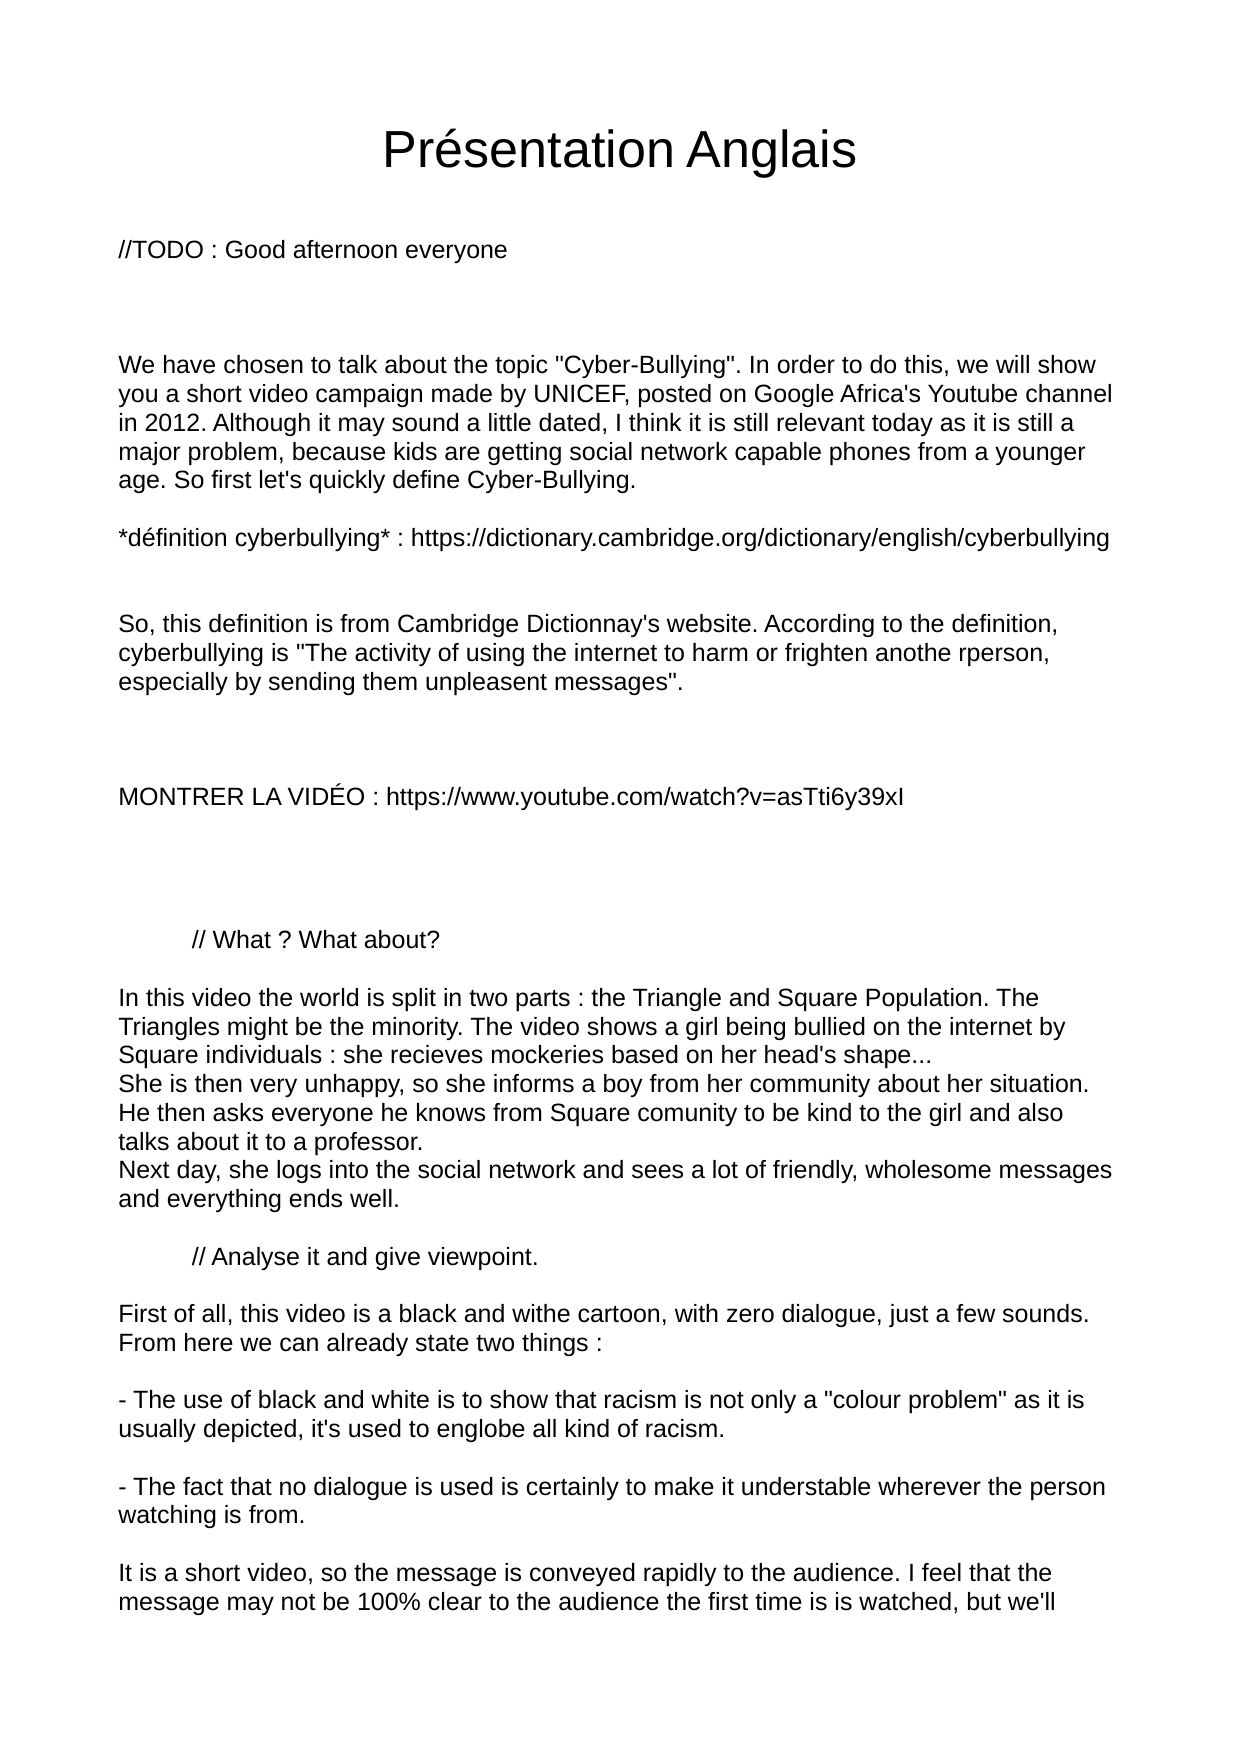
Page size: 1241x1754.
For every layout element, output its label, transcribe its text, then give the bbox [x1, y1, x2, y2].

text MONTRER LA VIDÉO : https://www.youtube.com/watch?v=asTti6y39xI [118, 782, 1122, 811]
text Présentation Anglais [118, 118, 1122, 178]
text First of all, this video is a black and withe cartoon, with zero dialogue, just a few sounds. From here we can already state two things : [118, 1299, 1122, 1357]
text *définition cyberbullying* : https://dictionary.cambridge.org/dictionary/english/cyberbullying [118, 523, 1122, 552]
text - The use of black and white is to show that racism is not only a "colour problem" as it is usually depicted, it's used to englobe all kind of racism. [118, 1386, 1122, 1443]
text // Analyse it and give viewpoint. [118, 1242, 1122, 1271]
text - The fact that no dialogue is used is certainly to make it understable wherever the person watching is from. [118, 1472, 1122, 1529]
text So, this definition is from Cambridge Dictionnay's website. According to the definition, cyberbullying is "The activity of using the internet to harm or frighten anothe rperson, especially by sending them unpleasent messages". [118, 609, 1122, 696]
text She is then very unhappy, so she informs a boy from her community about her situation. He then asks everyone he knows from Square comunity to be kind to the girl and also talks about it to a professor. [118, 1069, 1122, 1156]
text In this video the world is split in two parts : the Triangle and Square Population. The Triangles might be the minority. The video shows a girl being bullied on the internet by Square individuals : she recieves mockeries based on her head's shape... [118, 983, 1122, 1069]
text It is a short video, so the message is conveyed rapidly to the audience. I feel that the message may not be 100% clear to the audience the first time is is watched, but we'll [118, 1558, 1122, 1616]
text // What ? What about? [118, 926, 1122, 954]
text Next day, she logs into the social network and sees a lot of friendly, wholesome messages and everything ends well. [118, 1156, 1122, 1213]
text //TODO : Good afternoon everyone [118, 236, 1122, 264]
text We have chosen to talk about the topic "Cyber-Bullying". In order to do this, we will show you a short video campaign made by UNICEF, posted on Google Africa's Youtube channel in 2012. Although it may sound a little dated, I think it is still relevant today as it is still a major problem, because kids are getting social network capable phones from a younger age. So first let's quickly define Cyber-Bullying. [118, 351, 1122, 494]
